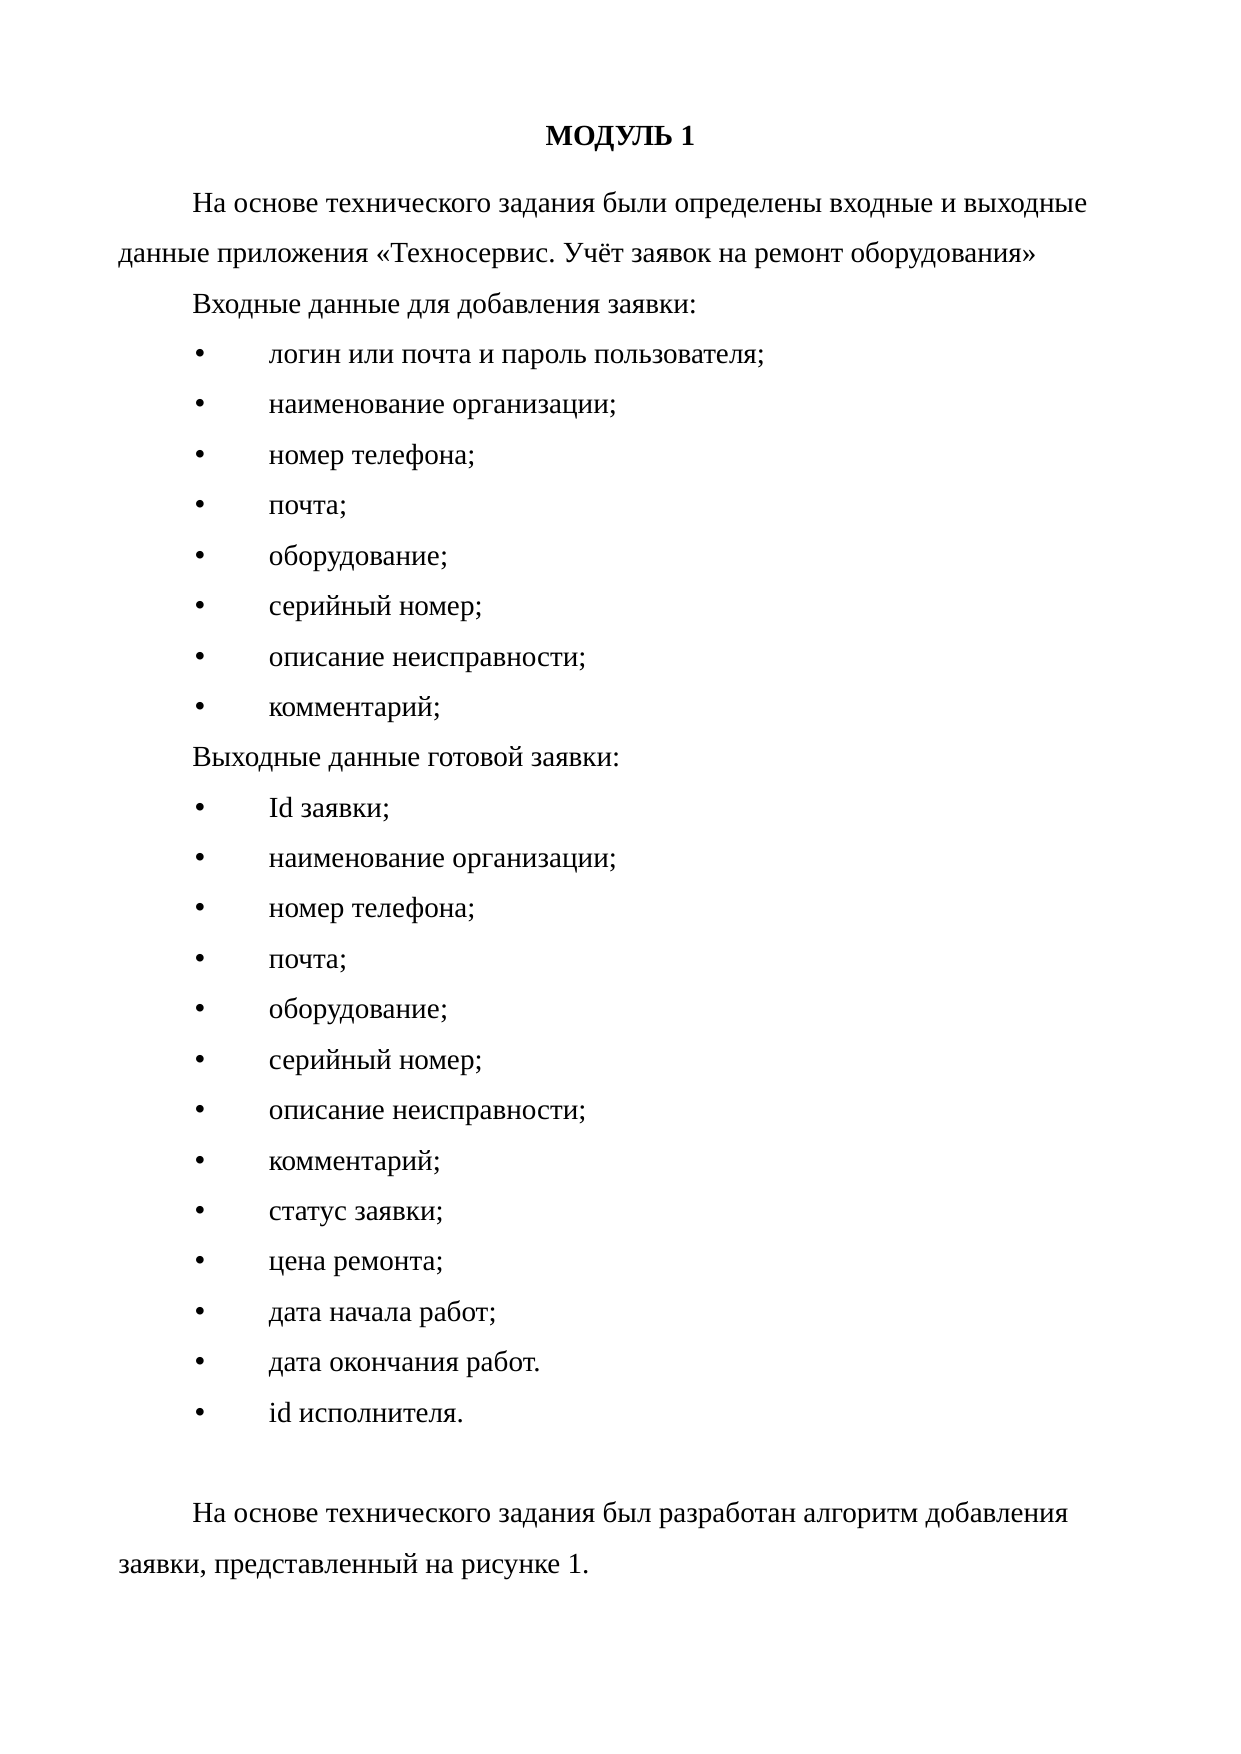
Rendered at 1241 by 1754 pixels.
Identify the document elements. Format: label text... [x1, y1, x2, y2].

text Выходные данные готовой заявки: [118, 739, 1122, 773]
list Id заявки; [195, 790, 1122, 823]
text На основе технического задания был разработан алгоритм добавления заявки, представленный на рисунке 1. [118, 1496, 1122, 1579]
list почта; [195, 941, 1122, 975]
list серийный номер; [195, 1042, 1122, 1076]
text МОДУЛЬ 1 [118, 118, 1122, 152]
list наименование организации; [195, 387, 1122, 420]
list статус заявки; [195, 1193, 1122, 1227]
list серийный номер; [195, 588, 1122, 622]
list логин или почта и пароль пользователя; [195, 336, 1122, 370]
list оборудование; [195, 538, 1122, 571]
list номер телефона; [195, 437, 1122, 471]
text Входные данные для добавления заявки: [118, 286, 1122, 319]
list комментарий; [195, 1143, 1122, 1176]
list комментарий; [195, 689, 1122, 723]
list цена ремонта; [195, 1243, 1122, 1277]
list оборудование; [195, 991, 1122, 1025]
list описание неисправности; [195, 639, 1122, 672]
list дата начала работ; [195, 1294, 1122, 1328]
list id исполнителя. [195, 1395, 1122, 1428]
list почта; [195, 487, 1122, 521]
text На основе технического задания были определены входные и выходные данные приложения «Техносервис. Учёт заявок на ремонт оборудования» [118, 185, 1122, 269]
list номер телефона; [195, 891, 1122, 924]
list наименование организации; [195, 840, 1122, 874]
list описание неисправности; [195, 1092, 1122, 1126]
list дата окончания работ. [195, 1344, 1122, 1378]
